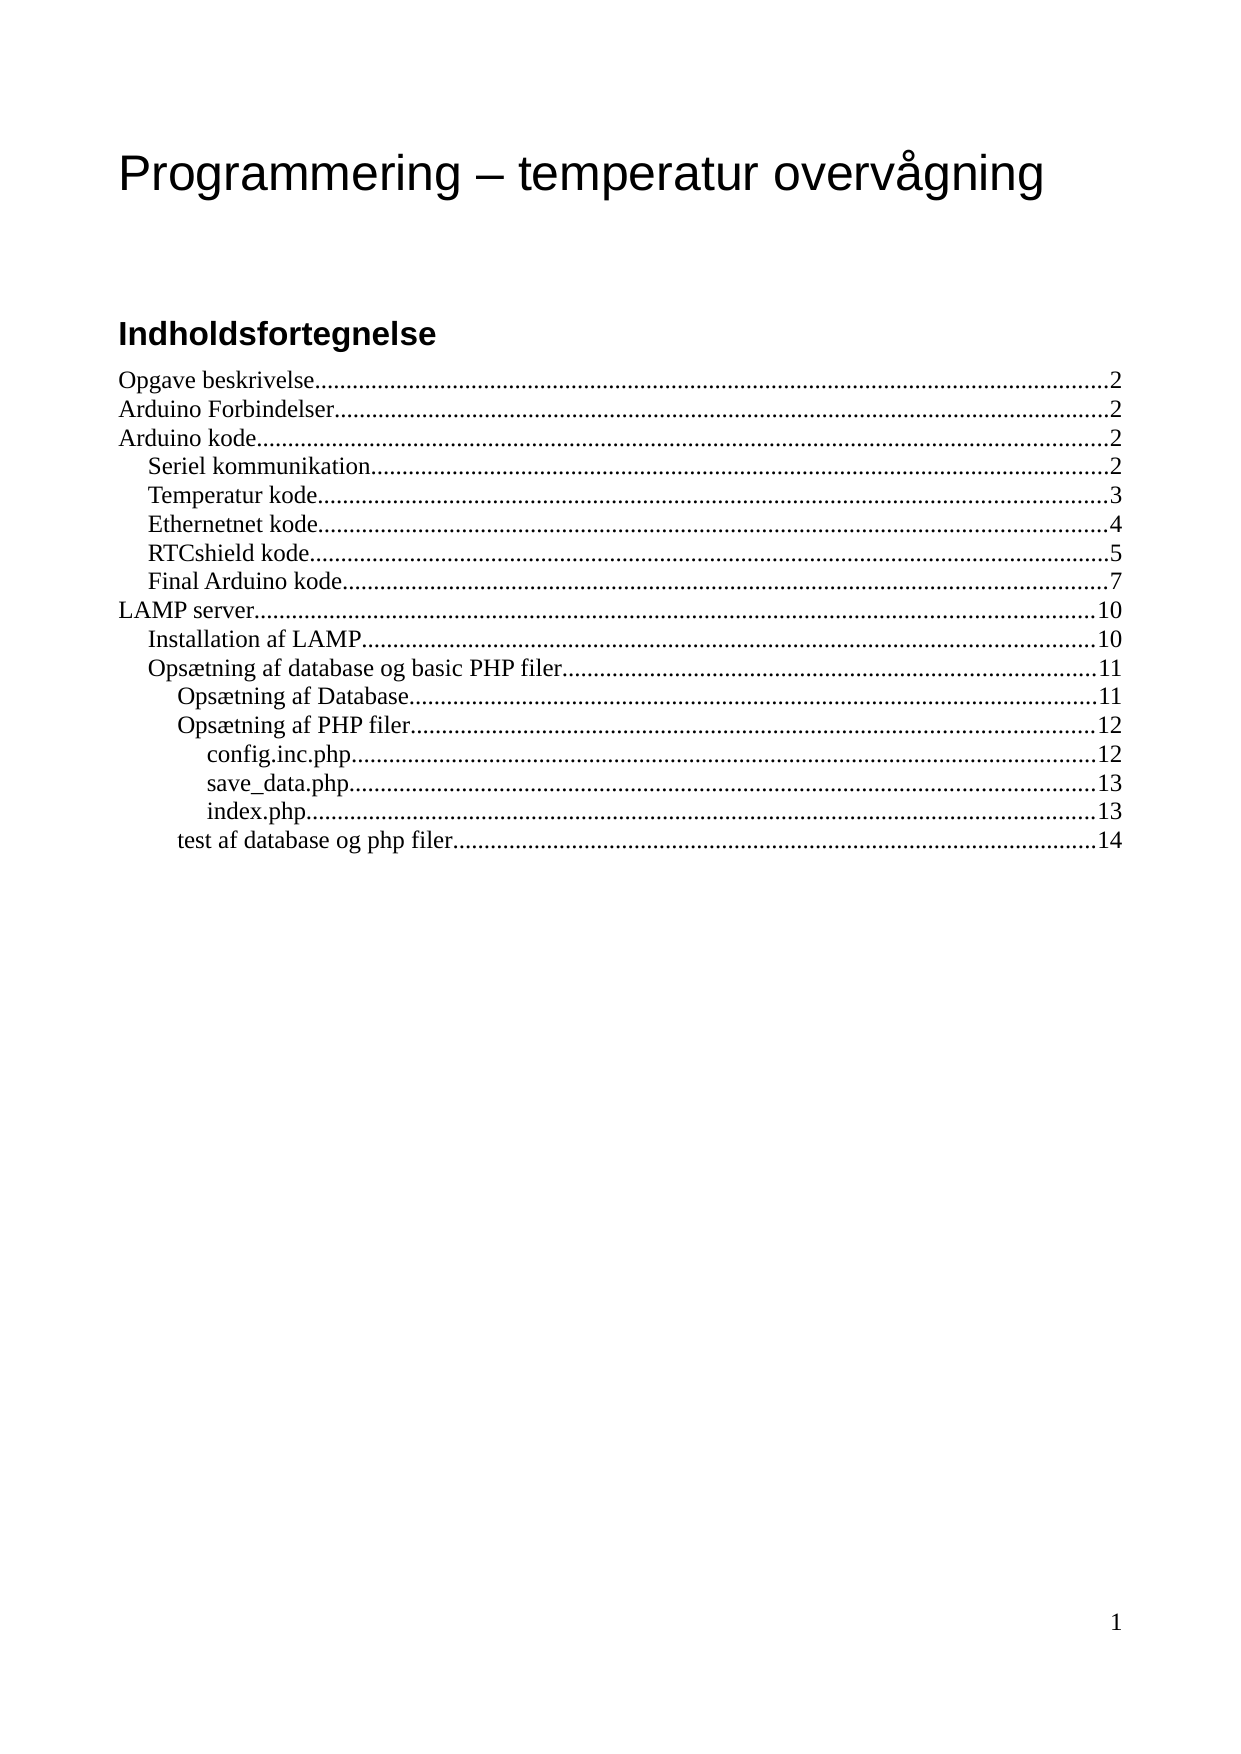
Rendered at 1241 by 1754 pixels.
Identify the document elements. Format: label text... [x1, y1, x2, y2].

text index.php 13 [207, 796, 1122, 825]
text Arduino Forbindelser 2 [118, 394, 1122, 423]
text Seriel kommunikation 2 [148, 451, 1122, 480]
text Installation af LAMP 10 [148, 624, 1122, 653]
text Opsætning af PHP filer 12 [177, 710, 1122, 739]
text Ethernetnet kode 4 [148, 509, 1122, 538]
text save_data.php 13 [207, 768, 1122, 796]
text Temperatur kode 3 [148, 480, 1122, 509]
text Arduino kode 2 [118, 423, 1122, 451]
subtitle Indholdsfortegnelse [118, 314, 1122, 353]
text Opgave beskrivelse 2 [118, 365, 1122, 394]
subtitle Programmering – temperatur overvågning [118, 143, 1122, 201]
text Opsætning af database og basic PHP filer 11 [148, 653, 1122, 681]
text Final Arduino kode 7 [148, 566, 1122, 595]
text LAMP server 10 [118, 595, 1122, 624]
text RTCshield kode 5 [148, 538, 1122, 566]
text test af database og php filer 14 [177, 825, 1122, 854]
text config.inc.php 12 [207, 739, 1122, 768]
text Opsætning af Database 11 [177, 681, 1122, 710]
